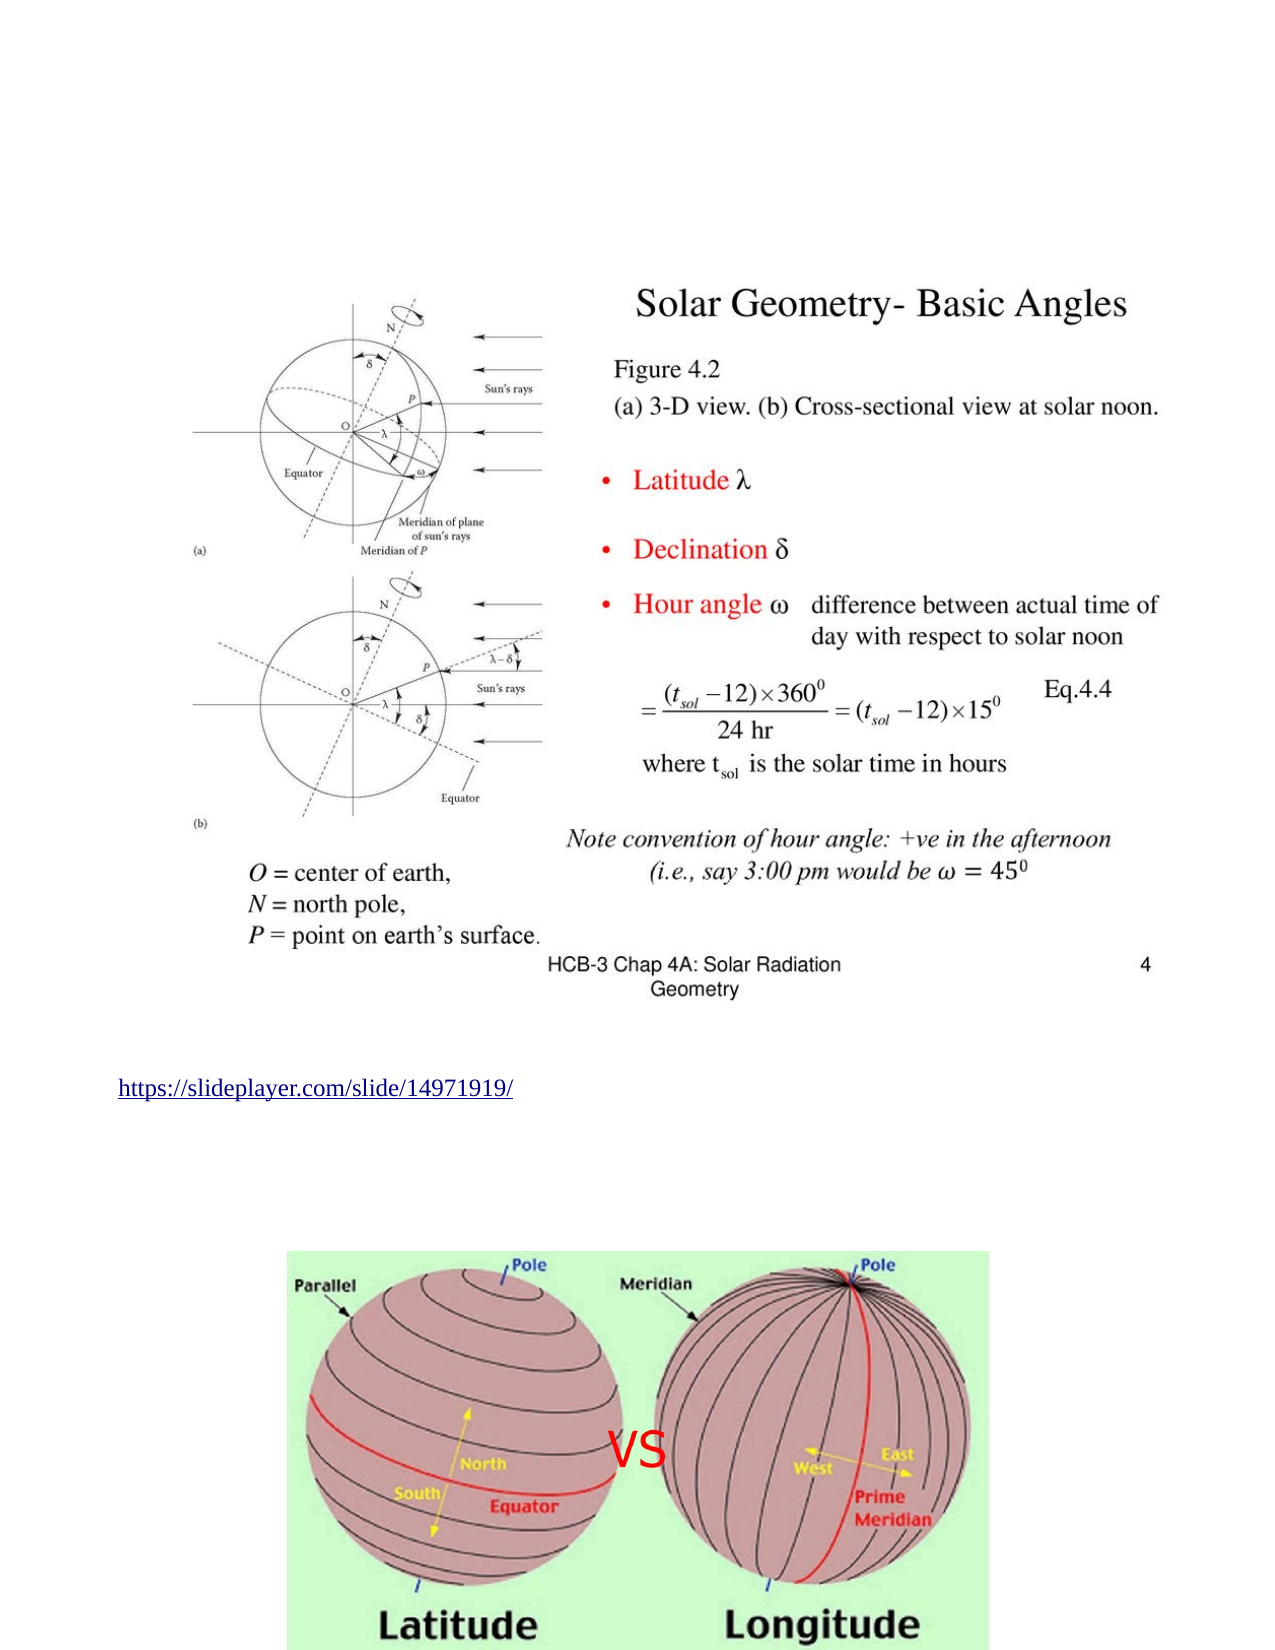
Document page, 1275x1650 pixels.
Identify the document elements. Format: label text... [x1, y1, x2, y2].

text https://slideplayer.com/slide/14971919/ [118, 1073, 1157, 1102]
picture [175, 236, 1214, 1016]
picture [282, 1251, 993, 1650]
